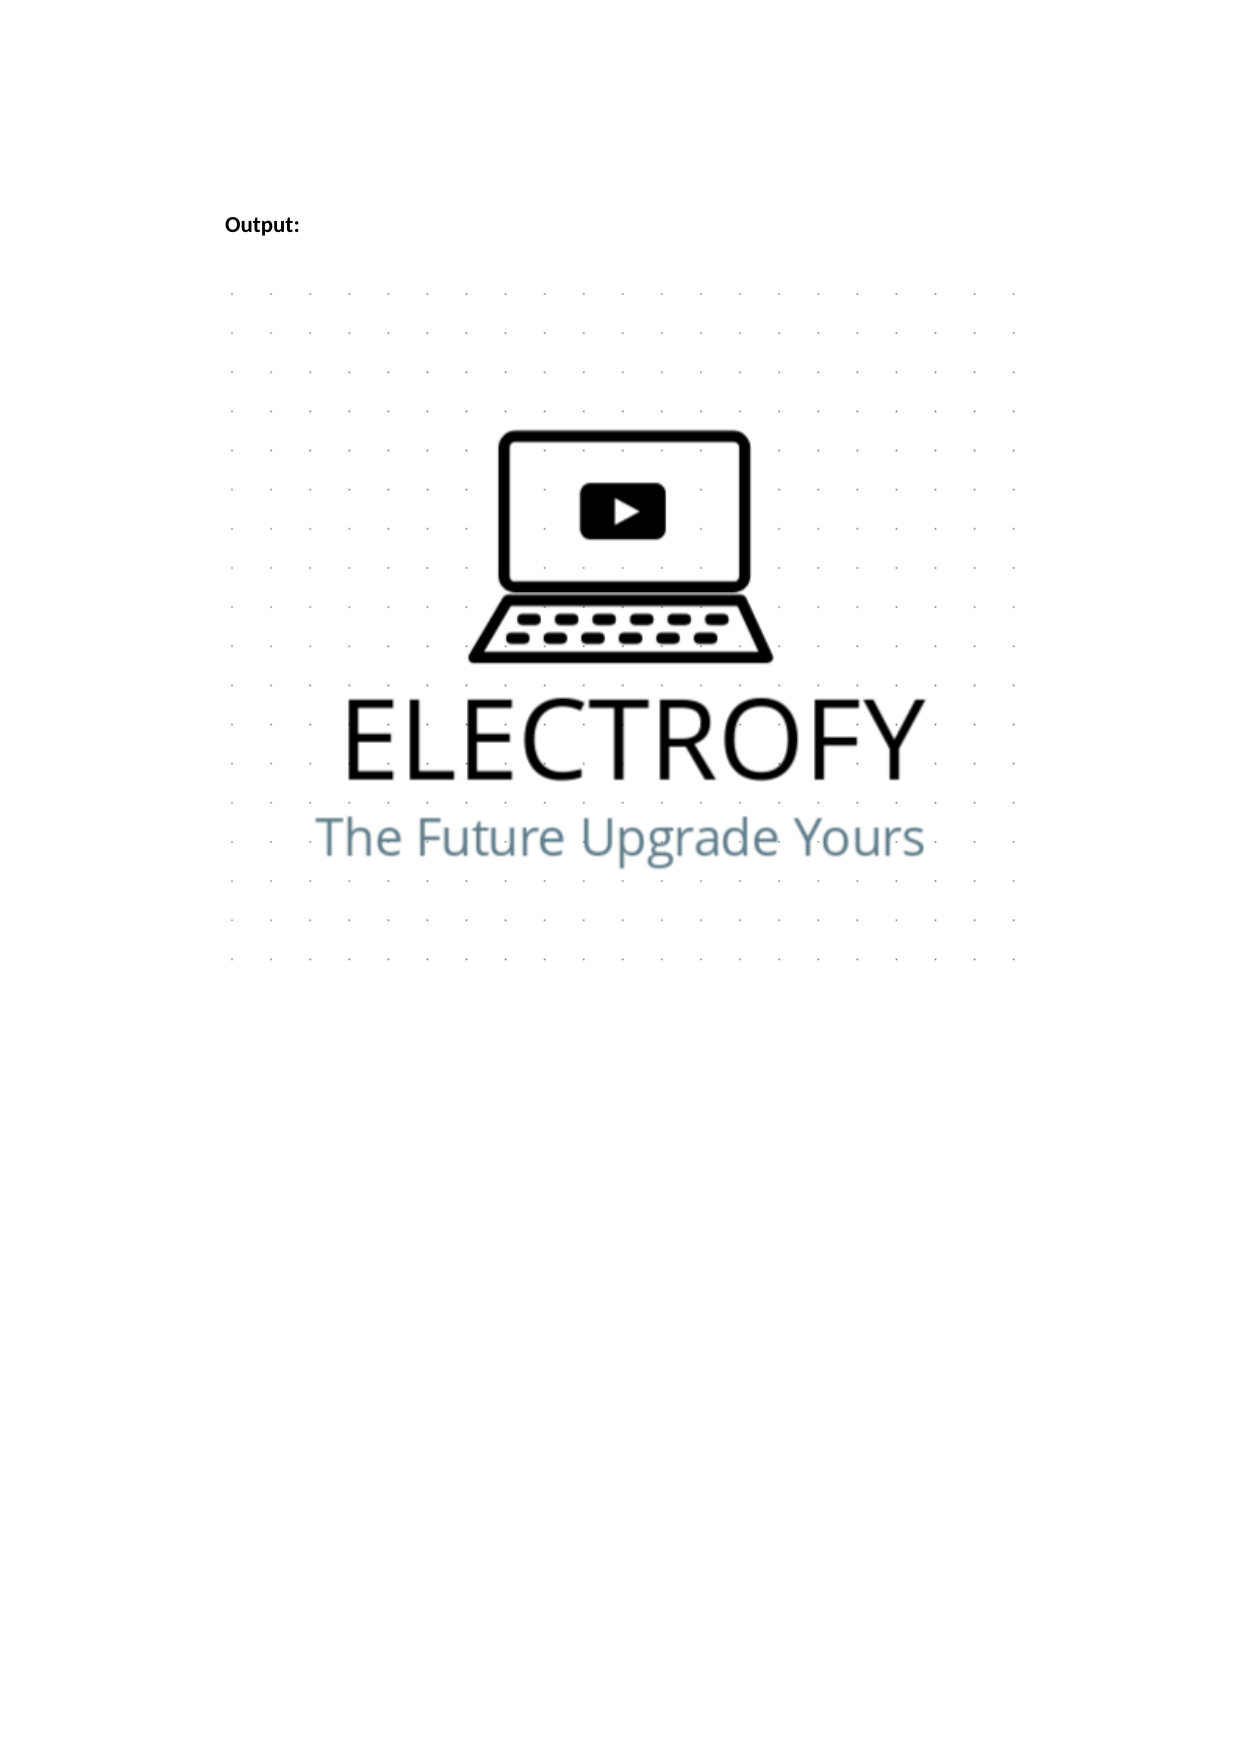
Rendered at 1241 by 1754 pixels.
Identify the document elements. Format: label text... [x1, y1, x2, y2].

picture [219, 270, 1021, 998]
list Output: [225, 210, 1090, 238]
